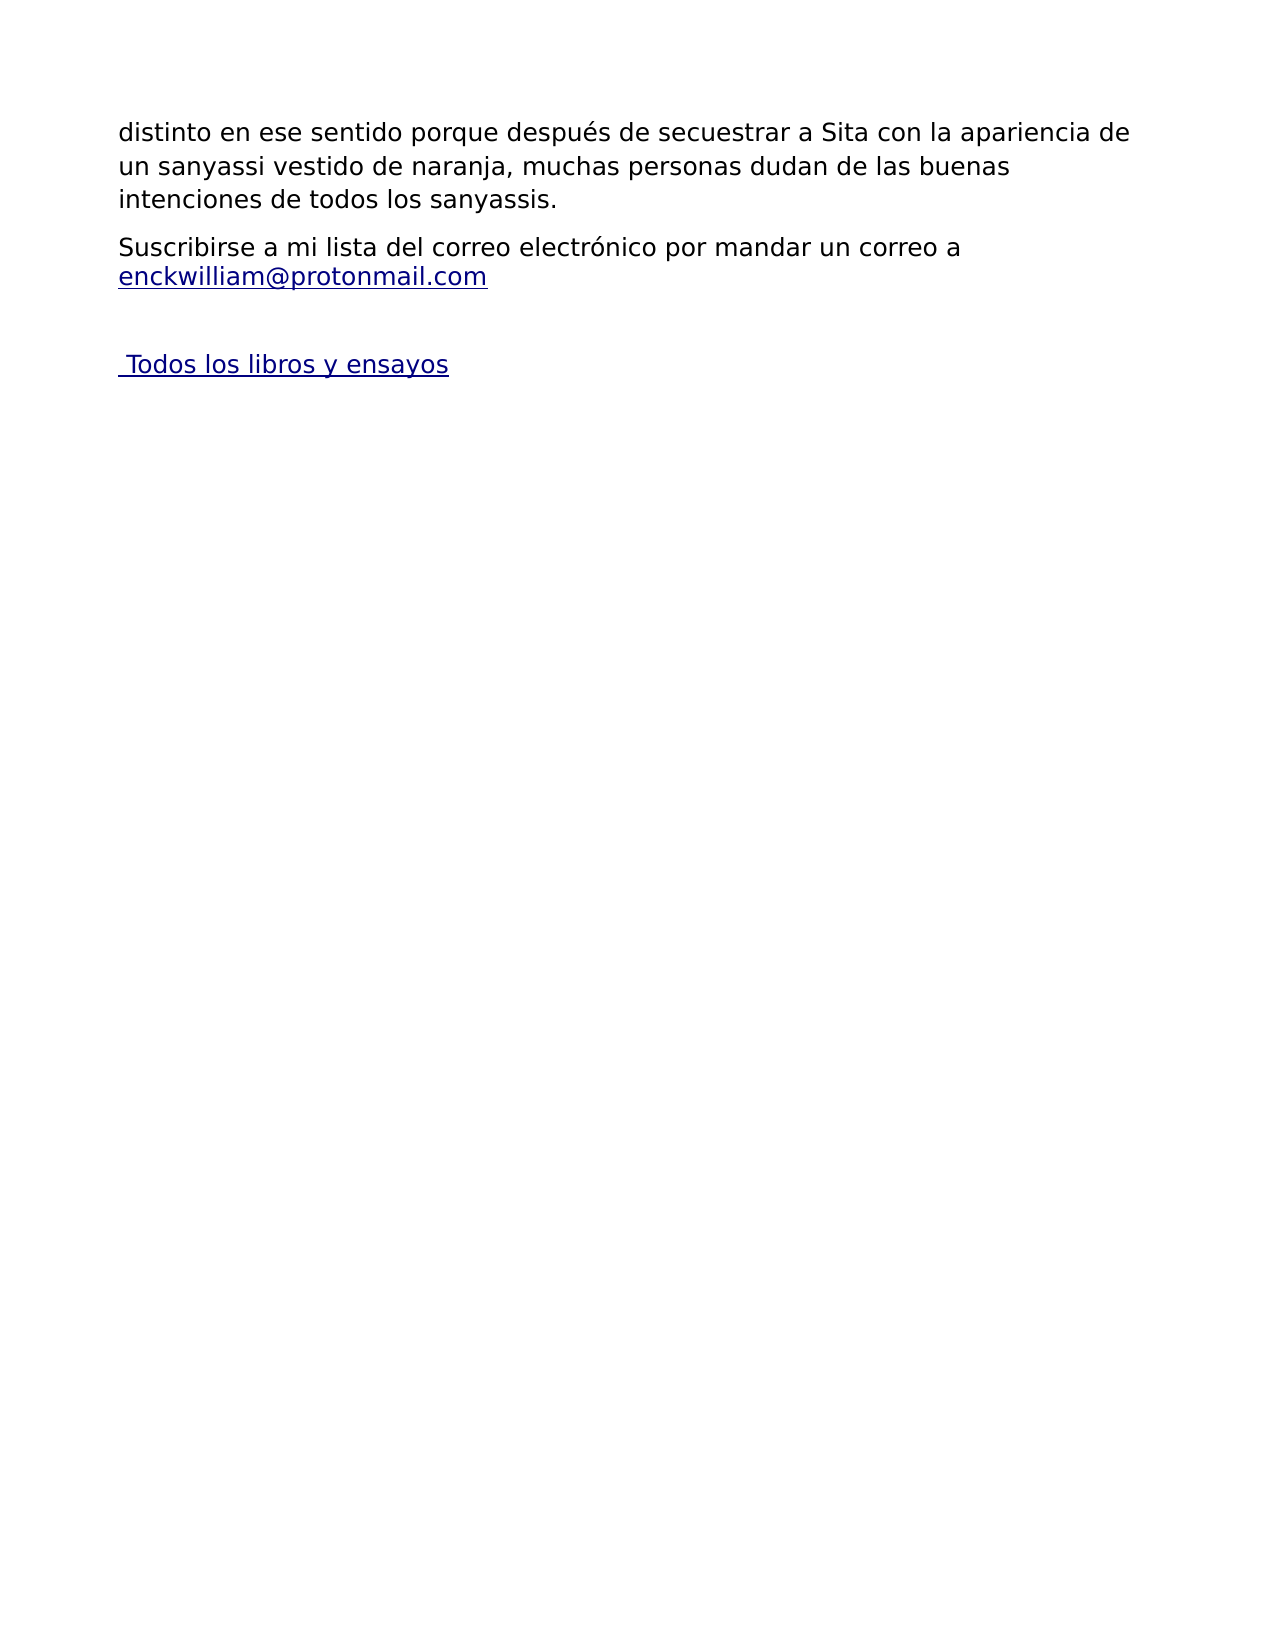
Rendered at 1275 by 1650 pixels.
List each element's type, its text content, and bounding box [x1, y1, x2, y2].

text Suscribirse a mi lista del correo electrónico por mandar un correo a enckwilliam@protonmail.com Todos los libros y ensayos [118, 233, 1157, 379]
text distinto en ese sentido porque después de secuestrar a Sita con la apariencia de un sanyassi vestido de naranja, muchas personas dudan de las buenas intenciones de todos los sanyassis. [118, 118, 1157, 214]
